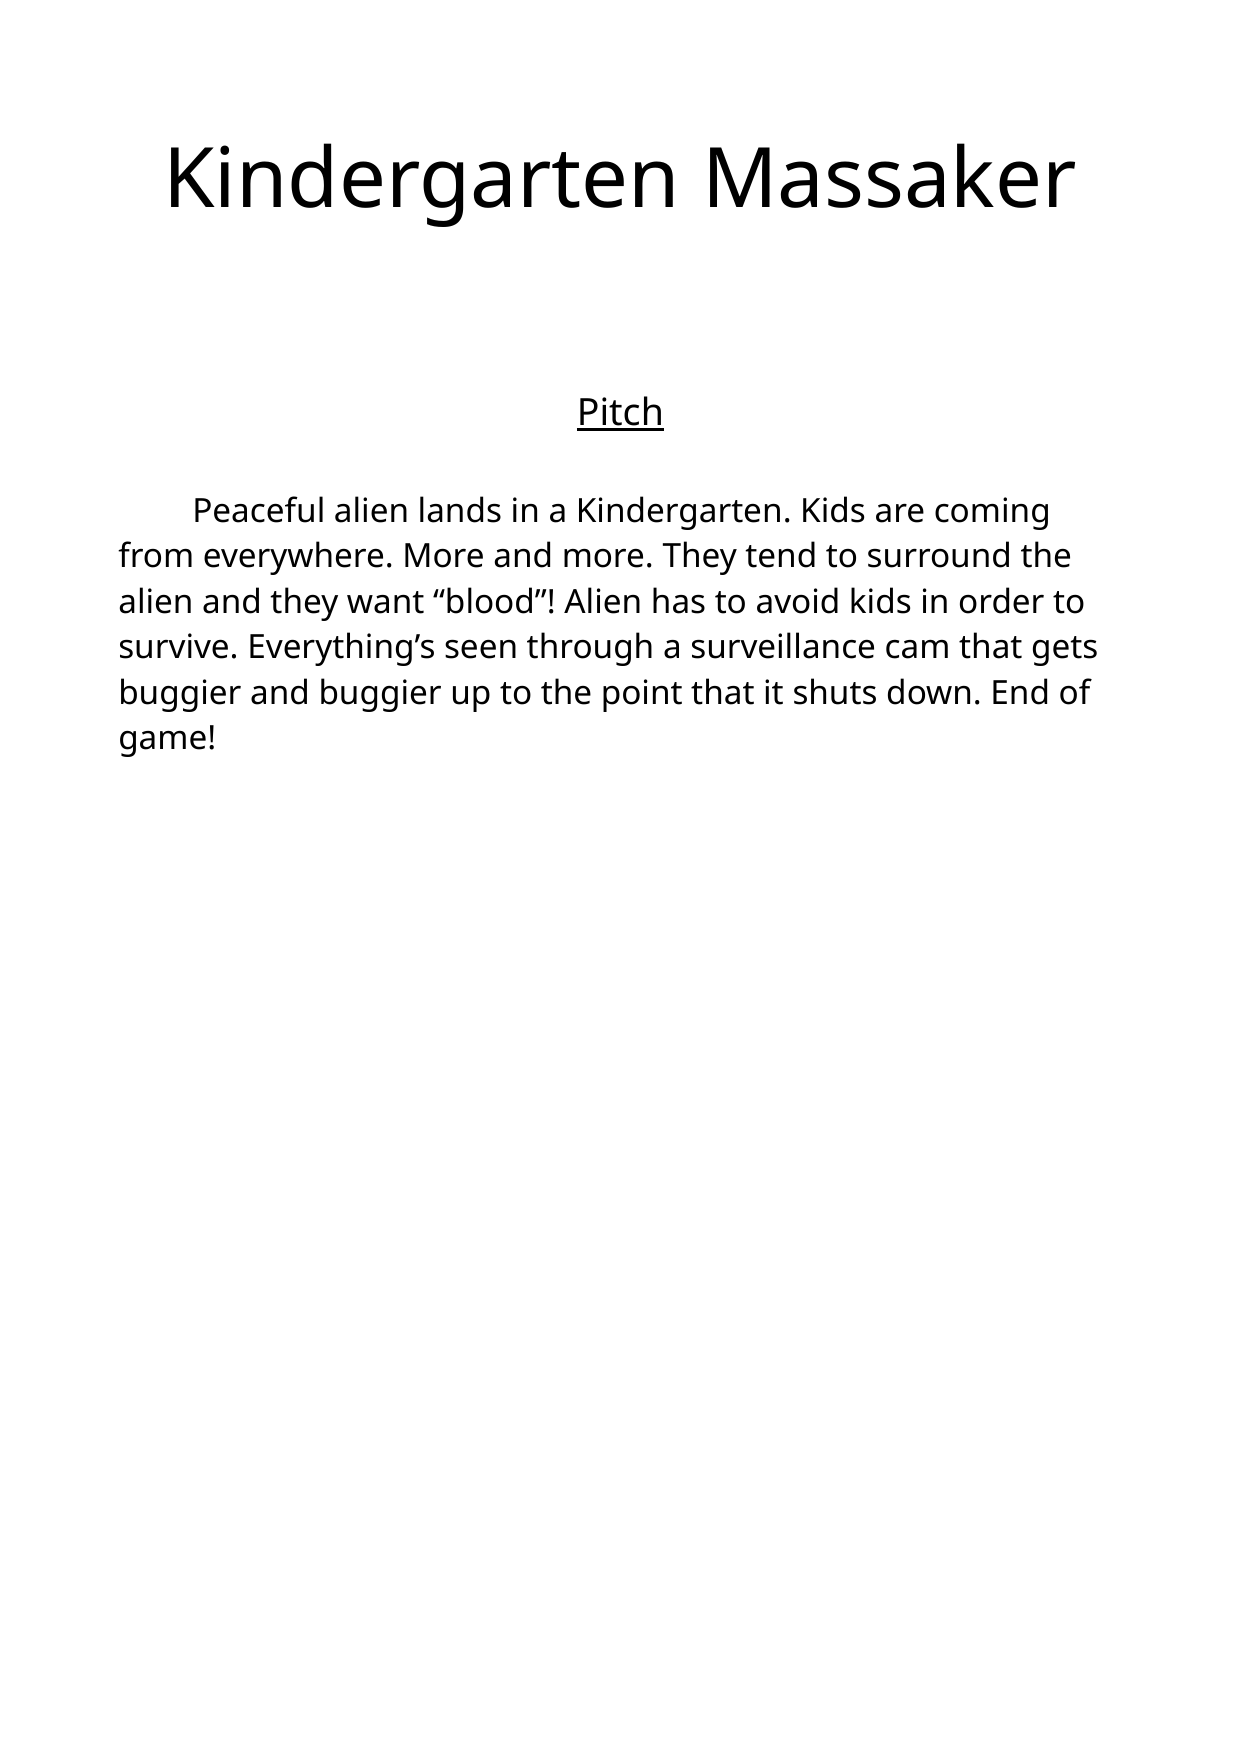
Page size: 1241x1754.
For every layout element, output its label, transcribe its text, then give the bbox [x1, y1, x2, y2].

text Peaceful alien lands in a Kindergarten. Kids are coming from everywhere. More and more. They tend to surround the alien and they want “blood”! Alien has to avoid kids in order to survive. Everything’s seen through a surveillance cam that gets buggier and buggier up to the point that it shuts down. End of game! [118, 487, 1122, 759]
text Kindergarten Massaker [118, 118, 1122, 232]
text Pitch [118, 385, 1122, 436]
